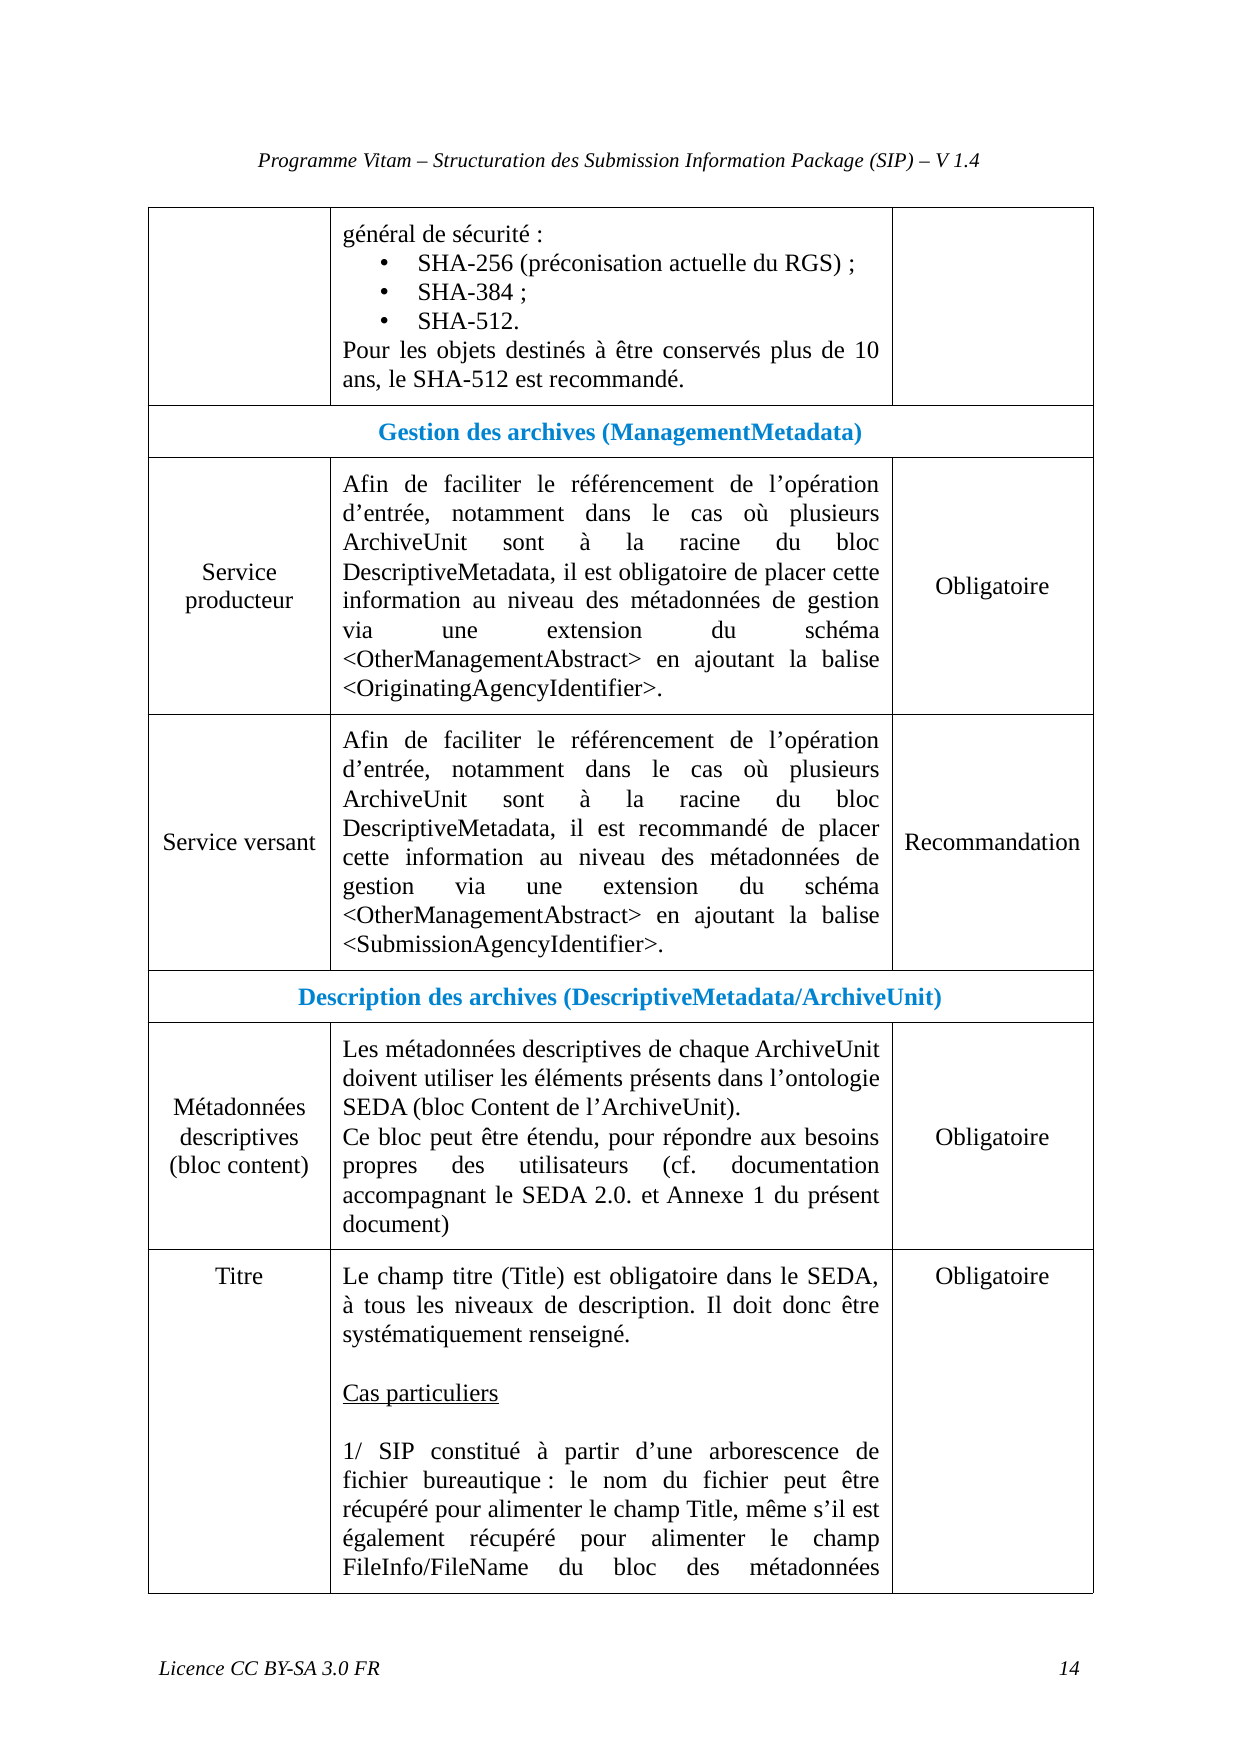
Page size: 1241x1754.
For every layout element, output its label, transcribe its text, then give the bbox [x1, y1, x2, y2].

table_cell Recommandation [893, 715, 1093, 969]
table_cell général de sécurité : SHA-256 (préconisation actuelle du RGS) ; SHA-384 ; SHA-512. Pour les objets destinés à être conservés plus de 10 ans, le SHA-512 est recommandé. [331, 208, 892, 404]
table_cell Obligatoire [893, 458, 1093, 713]
table_cell Service versant [149, 715, 330, 969]
table_cell Gestion des archives (ManagementMetadata) [149, 406, 1093, 457]
table_cell [893, 208, 1093, 404]
table_cell Métadonnées descriptives (bloc content) [149, 1023, 330, 1249]
table_cell Afin de faciliter le référencement de l’opération d’entrée, notamment dans le cas où plusieurs ArchiveUnit sont à la racine du bloc DescriptiveMetadata, il est obligatoire de placer cette information au niveau des métadonnées de gestion via une extension du schéma <OtherManagementAbstract> en ajoutant la balise <OriginatingAgencyIdentifier>. [331, 458, 892, 713]
table_cell [149, 208, 330, 404]
table_cell Obligatoire [893, 1250, 1093, 1593]
table_cell Titre [149, 1250, 330, 1593]
table_cell Service producteur [149, 458, 330, 713]
table_cell Le champ titre (Title) est obligatoire dans le SEDA, à tous les niveaux de description. Il doit donc être systématiquement renseigné. Cas particuliers 1/ SIP constitué à partir d’une arborescence de fichier bureautique : le nom du fichier peut être récupéré pour alimenter le champ Title, même s’il est également récupéré pour alimenter le champ FileInfo/FileName du bloc des métadonnées [331, 1250, 892, 1593]
table_cell Obligatoire [893, 1023, 1093, 1249]
table_cell Description des archives (DescriptiveMetadata/ArchiveUnit) [149, 971, 1093, 1022]
table_cell Les métadonnées descriptives de chaque ArchiveUnit doivent utiliser les éléments présents dans l’ontologie SEDA (bloc Content de l’ArchiveUnit). Ce bloc peut être étendu, pour répondre aux besoins propres des utilisateurs (cf. documentation accompagnant le SEDA 2.0. et Annexe 1 du présent document) [331, 1023, 892, 1249]
table_cell Afin de faciliter le référencement de l’opération d’entrée, notamment dans le cas où plusieurs ArchiveUnit sont à la racine du bloc DescriptiveMetadata, il est recommandé de placer cette information au niveau des métadonnées de gestion via une extension du schéma <OtherManagementAbstract> en ajoutant la balise <SubmissionAgencyIdentifier>. [331, 715, 892, 969]
